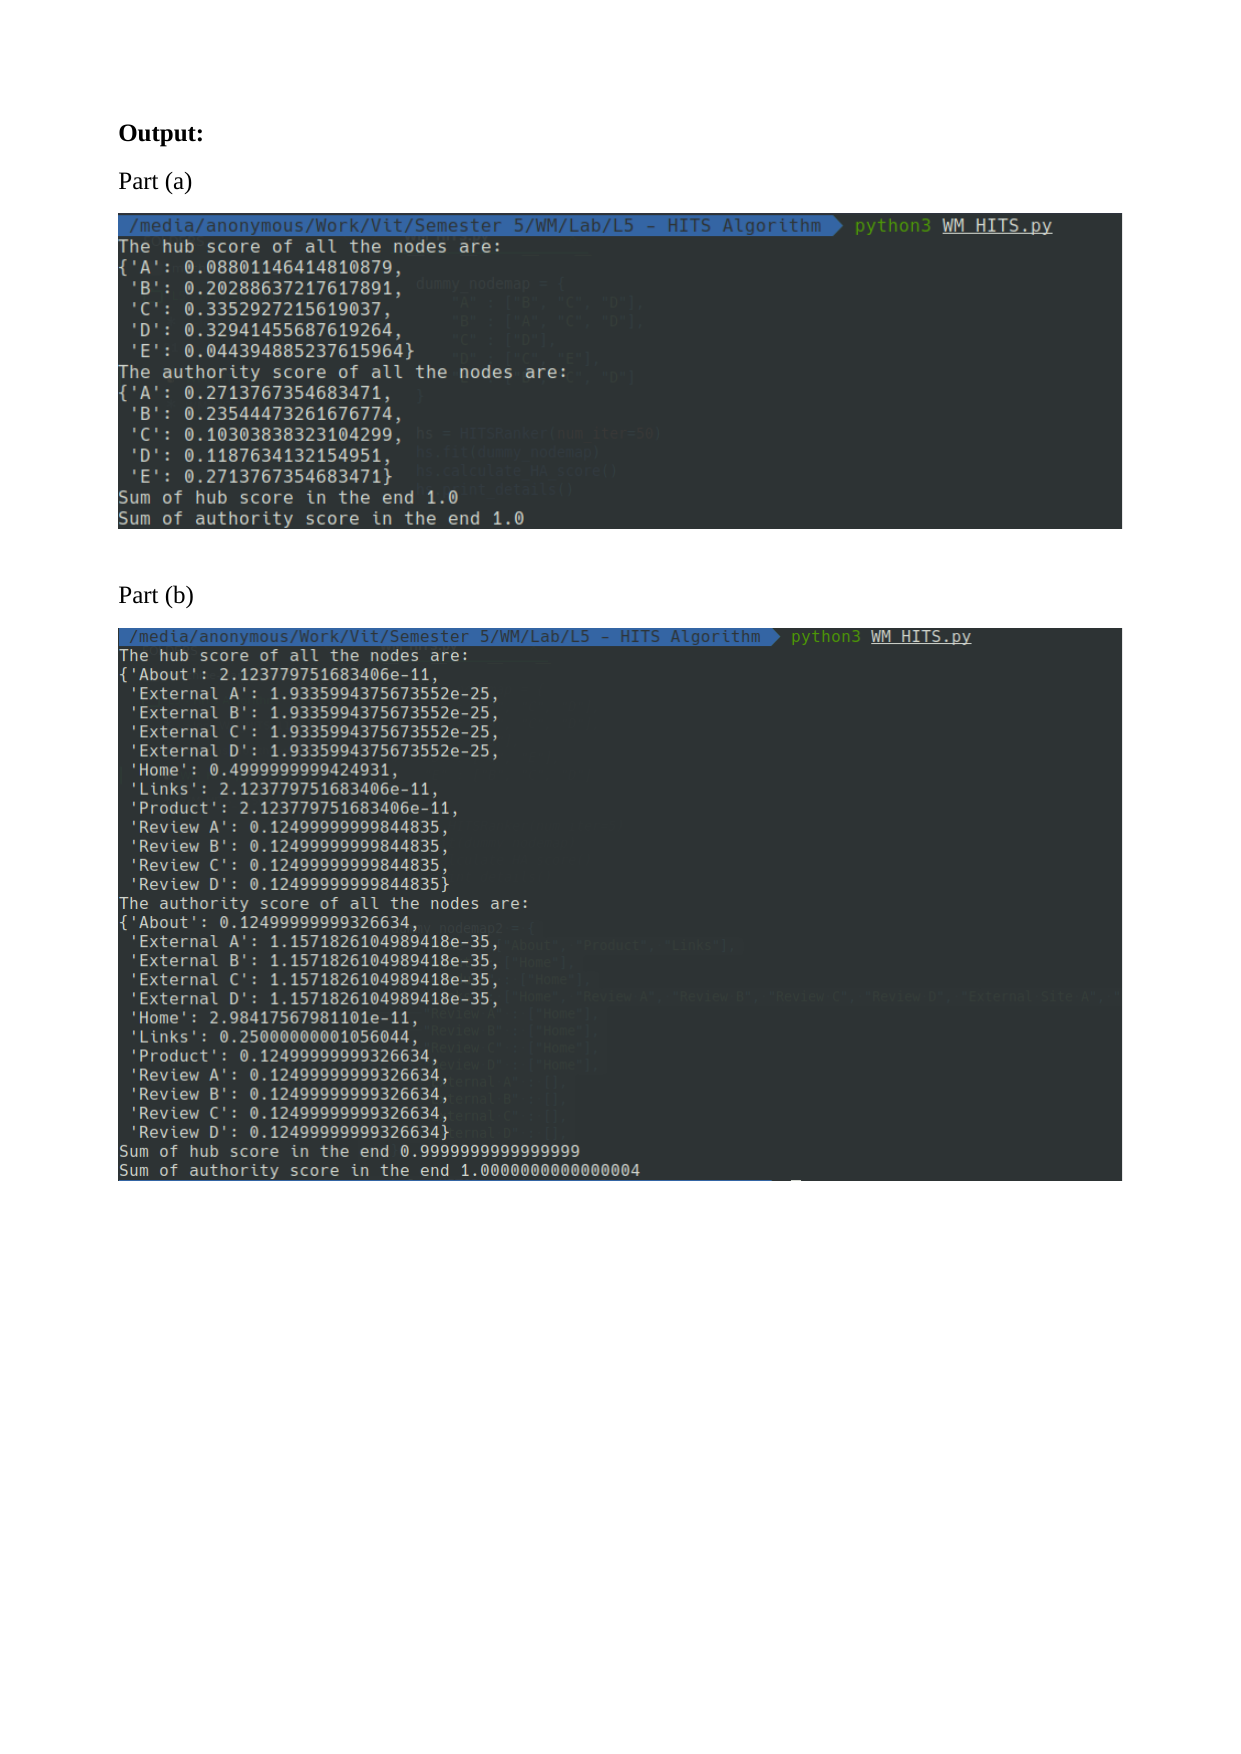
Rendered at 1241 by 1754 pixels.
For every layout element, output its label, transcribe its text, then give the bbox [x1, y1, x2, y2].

text Part (b) [118, 580, 1122, 609]
text Output: [118, 118, 1122, 147]
picture [118, 213, 1123, 529]
text Part (a) [118, 166, 1122, 194]
picture [118, 628, 1123, 1181]
